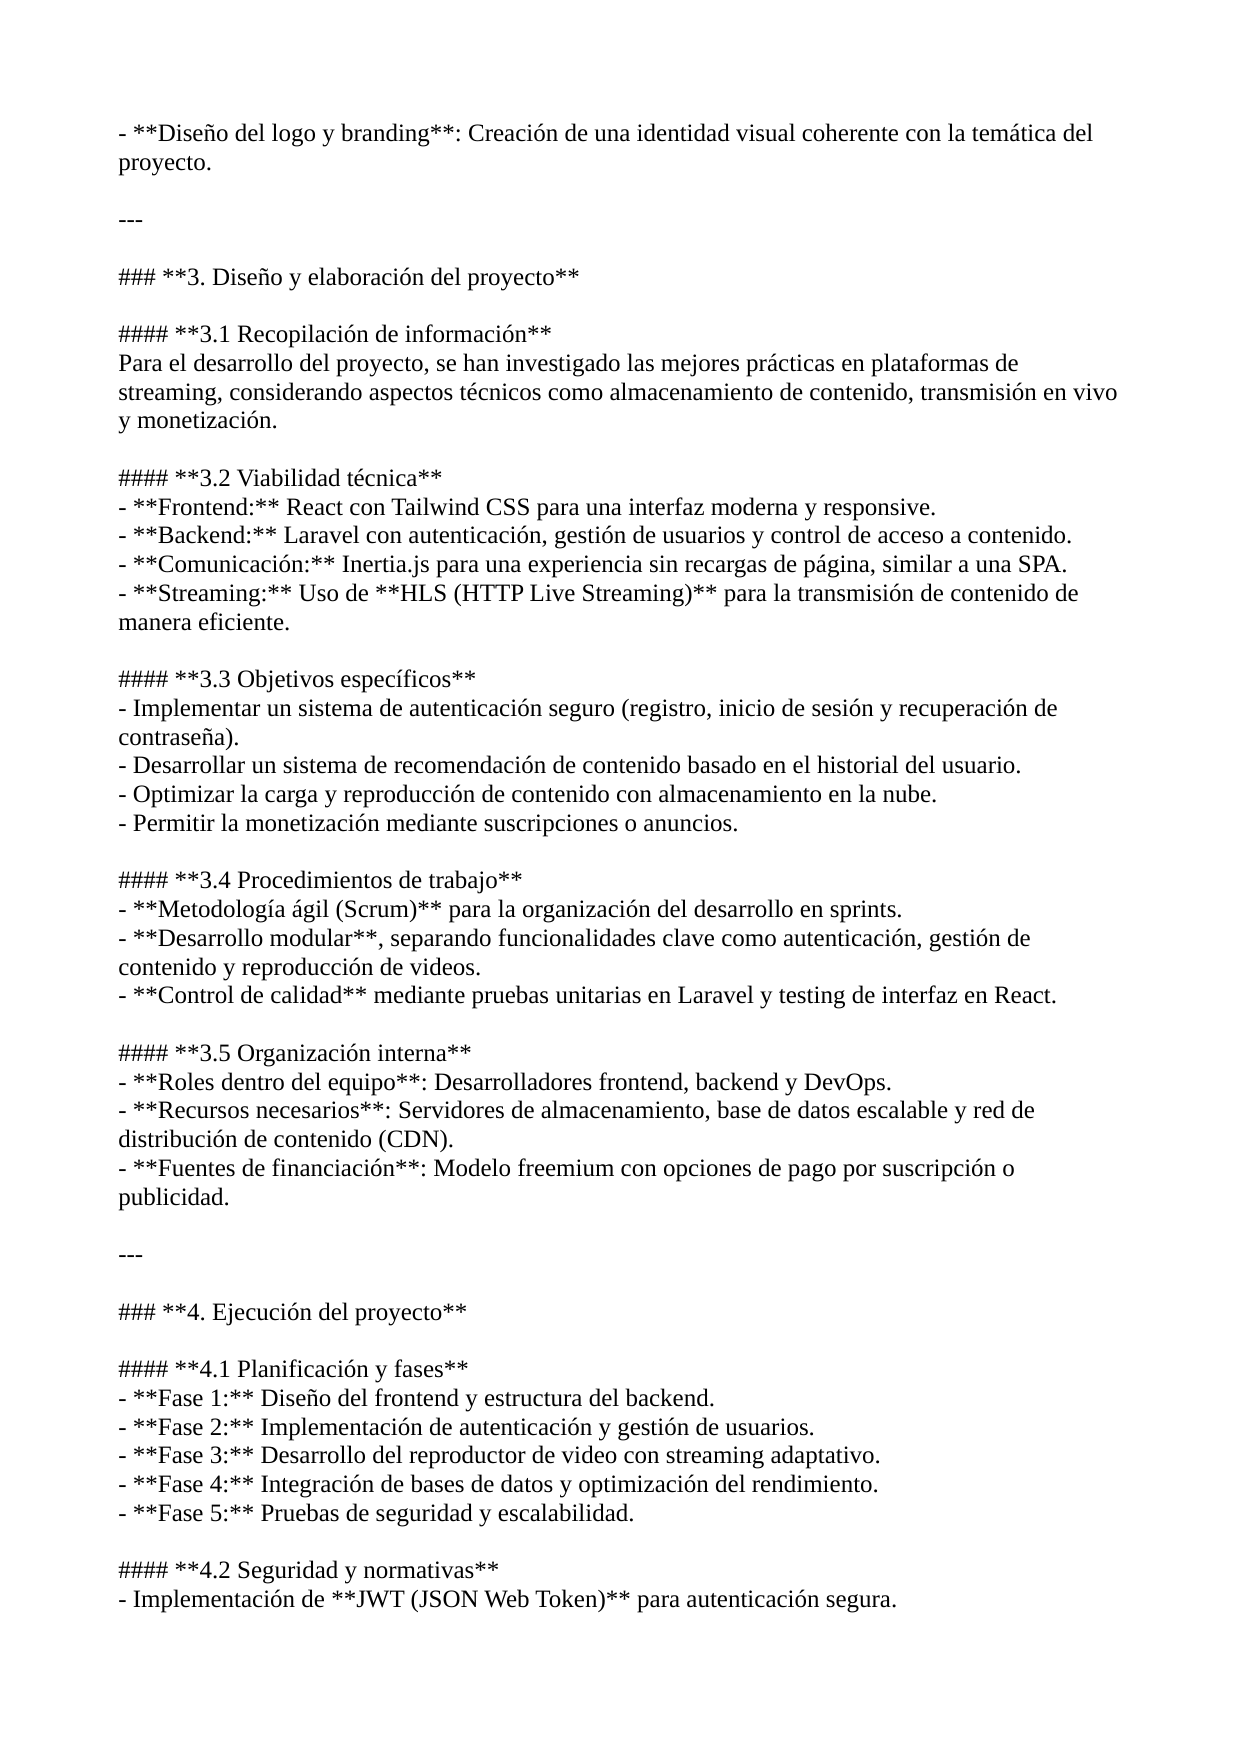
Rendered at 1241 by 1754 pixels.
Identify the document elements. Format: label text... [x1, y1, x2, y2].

text #### **3.3 Objetivos específicos** [118, 664, 1122, 693]
text - Optimizar la carga y reproducción de contenido con almacenamiento en la nube. [118, 779, 1122, 808]
text #### **3.5 Organización interna** [118, 1038, 1122, 1067]
text --- [118, 204, 1122, 233]
text - **Fase 3:** Desarrollo del reproductor de video con streaming adaptativo. [118, 1441, 1122, 1469]
text ### **3. Diseño y elaboración del proyecto** [118, 262, 1122, 291]
text - Permitir la monetización mediante suscripciones o anuncios. [118, 808, 1122, 837]
text - **Fase 2:** Implementación de autenticación y gestión de usuarios. [118, 1412, 1122, 1441]
text Para el desarrollo del proyecto, se han investigado las mejores prácticas en plataformas de streaming, considerando aspectos técnicos como almacenamiento de contenido, transmisión en vivo y monetización. [118, 348, 1122, 434]
text - **Comunicación:** Inertia.js para una experiencia sin recargas de página, similar a una SPA. [118, 549, 1122, 578]
text --- [118, 1239, 1122, 1268]
text - **Metodología ágil (Scrum)** para la organización del desarrollo en sprints. [118, 894, 1122, 923]
text #### **3.1 Recopilación de información** [118, 319, 1122, 348]
text - **Recursos necesarios**: Servidores de almacenamiento, base de datos escalable y red de distribución de contenido (CDN). [118, 1096, 1122, 1153]
text - **Streaming:** Uso de **HLS (HTTP Live Streaming)** para la transmisión de contenido de manera eficiente. [118, 578, 1122, 636]
text - **Roles dentro del equipo**: Desarrolladores frontend, backend y DevOps. [118, 1067, 1122, 1096]
text - **Fase 1:** Diseño del frontend y estructura del backend. [118, 1383, 1122, 1412]
text - **Desarrollo modular**, separando funcionalidades clave como autenticación, gestión de contenido y reproducción de videos. [118, 923, 1122, 981]
text - Implementar un sistema de autenticación seguro (registro, inicio de sesión y recuperación de contraseña). [118, 693, 1122, 751]
text - Implementación de **JWT (JSON Web Token)** para autenticación segura. [118, 1584, 1122, 1613]
text - **Backend:** Laravel con autenticación, gestión de usuarios y control de acceso a contenido. [118, 521, 1122, 549]
text #### **3.4 Procedimientos de trabajo** [118, 866, 1122, 894]
text - **Frontend:** React con Tailwind CSS para una interfaz moderna y responsive. [118, 492, 1122, 521]
text - **Diseño del logo y branding**: Creación de una identidad visual coherente con la temática del proyecto. [118, 118, 1122, 176]
text #### **4.1 Planificación y fases** [118, 1354, 1122, 1383]
text - Desarrollar un sistema de recomendación de contenido basado en el historial del usuario. [118, 751, 1122, 779]
text #### **3.2 Viabilidad técnica** [118, 463, 1122, 492]
text ### **4. Ejecución del proyecto** [118, 1297, 1122, 1326]
text #### **4.2 Seguridad y normativas** [118, 1556, 1122, 1584]
text - **Control de calidad** mediante pruebas unitarias en Laravel y testing de interfaz en React. [118, 981, 1122, 1009]
text - **Fase 4:** Integración de bases de datos y optimización del rendimiento. [118, 1469, 1122, 1498]
text - **Fase 5:** Pruebas de seguridad y escalabilidad. [118, 1498, 1122, 1527]
text - **Fuentes de financiación**: Modelo freemium con opciones de pago por suscripción o publicidad. [118, 1153, 1122, 1211]
